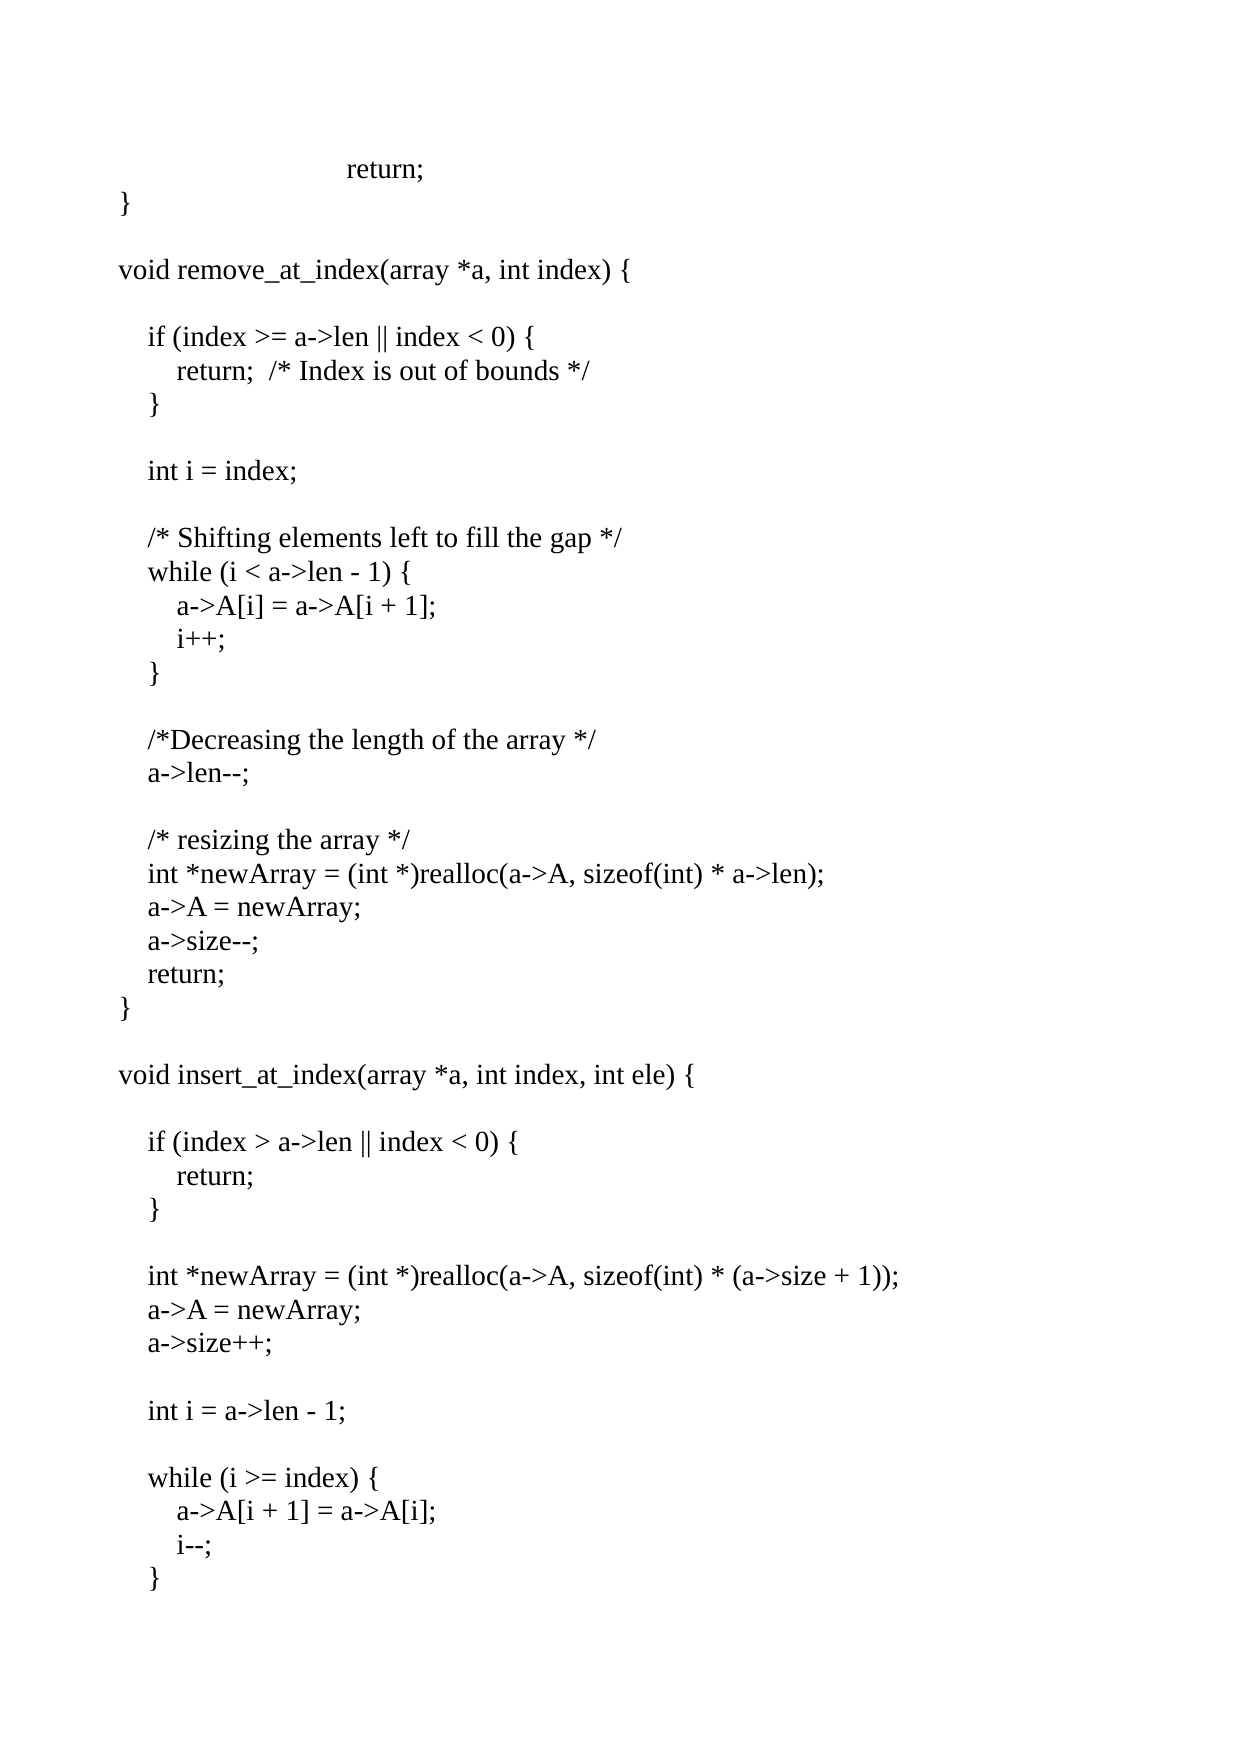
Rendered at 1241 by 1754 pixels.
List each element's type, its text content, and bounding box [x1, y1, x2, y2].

text while (i < a->len - 1) { [118, 554, 1122, 588]
text a->len--; [118, 755, 1122, 789]
text /*Decreasing the length of the array */ [118, 722, 1122, 755]
text while (i >= index) { [118, 1460, 1122, 1493]
text } [118, 185, 1122, 219]
text } [118, 1191, 1122, 1225]
text a->size++; [118, 1326, 1122, 1359]
text i++; [118, 621, 1122, 655]
text } [118, 990, 1122, 1024]
text a->A[i + 1] = a->A[i]; [118, 1493, 1122, 1527]
text } [118, 1560, 1122, 1594]
text a->A = newArray; [118, 1292, 1122, 1326]
text int *newArray = (int *)realloc(a->A, sizeof(int) * (a->size + 1)); [118, 1258, 1122, 1292]
text void insert_at_index(array *a, int index, int ele) { [118, 1057, 1122, 1091]
text if (index >= a->len || index < 0) { [118, 319, 1122, 353]
text void remove_at_index(array *a, int index) { [118, 252, 1122, 286]
text return; [118, 152, 1122, 185]
text } [118, 386, 1122, 420]
text if (index > a->len || index < 0) { [118, 1124, 1122, 1158]
text int i = index; [118, 453, 1122, 487]
text a->size--; [118, 923, 1122, 957]
text return; [118, 957, 1122, 990]
text return; /* Index is out of bounds */ [118, 353, 1122, 386]
text int i = a->len - 1; [118, 1393, 1122, 1426]
text /* resizing the array */ [118, 822, 1122, 856]
text int *newArray = (int *)realloc(a->A, sizeof(int) * a->len); [118, 856, 1122, 889]
text a->A[i] = a->A[i + 1]; [118, 588, 1122, 621]
text /* Shifting elements left to fill the gap */ [118, 521, 1122, 554]
text return; [118, 1158, 1122, 1191]
text a->A = newArray; [118, 889, 1122, 923]
text } [118, 655, 1122, 688]
text i--; [118, 1527, 1122, 1560]
